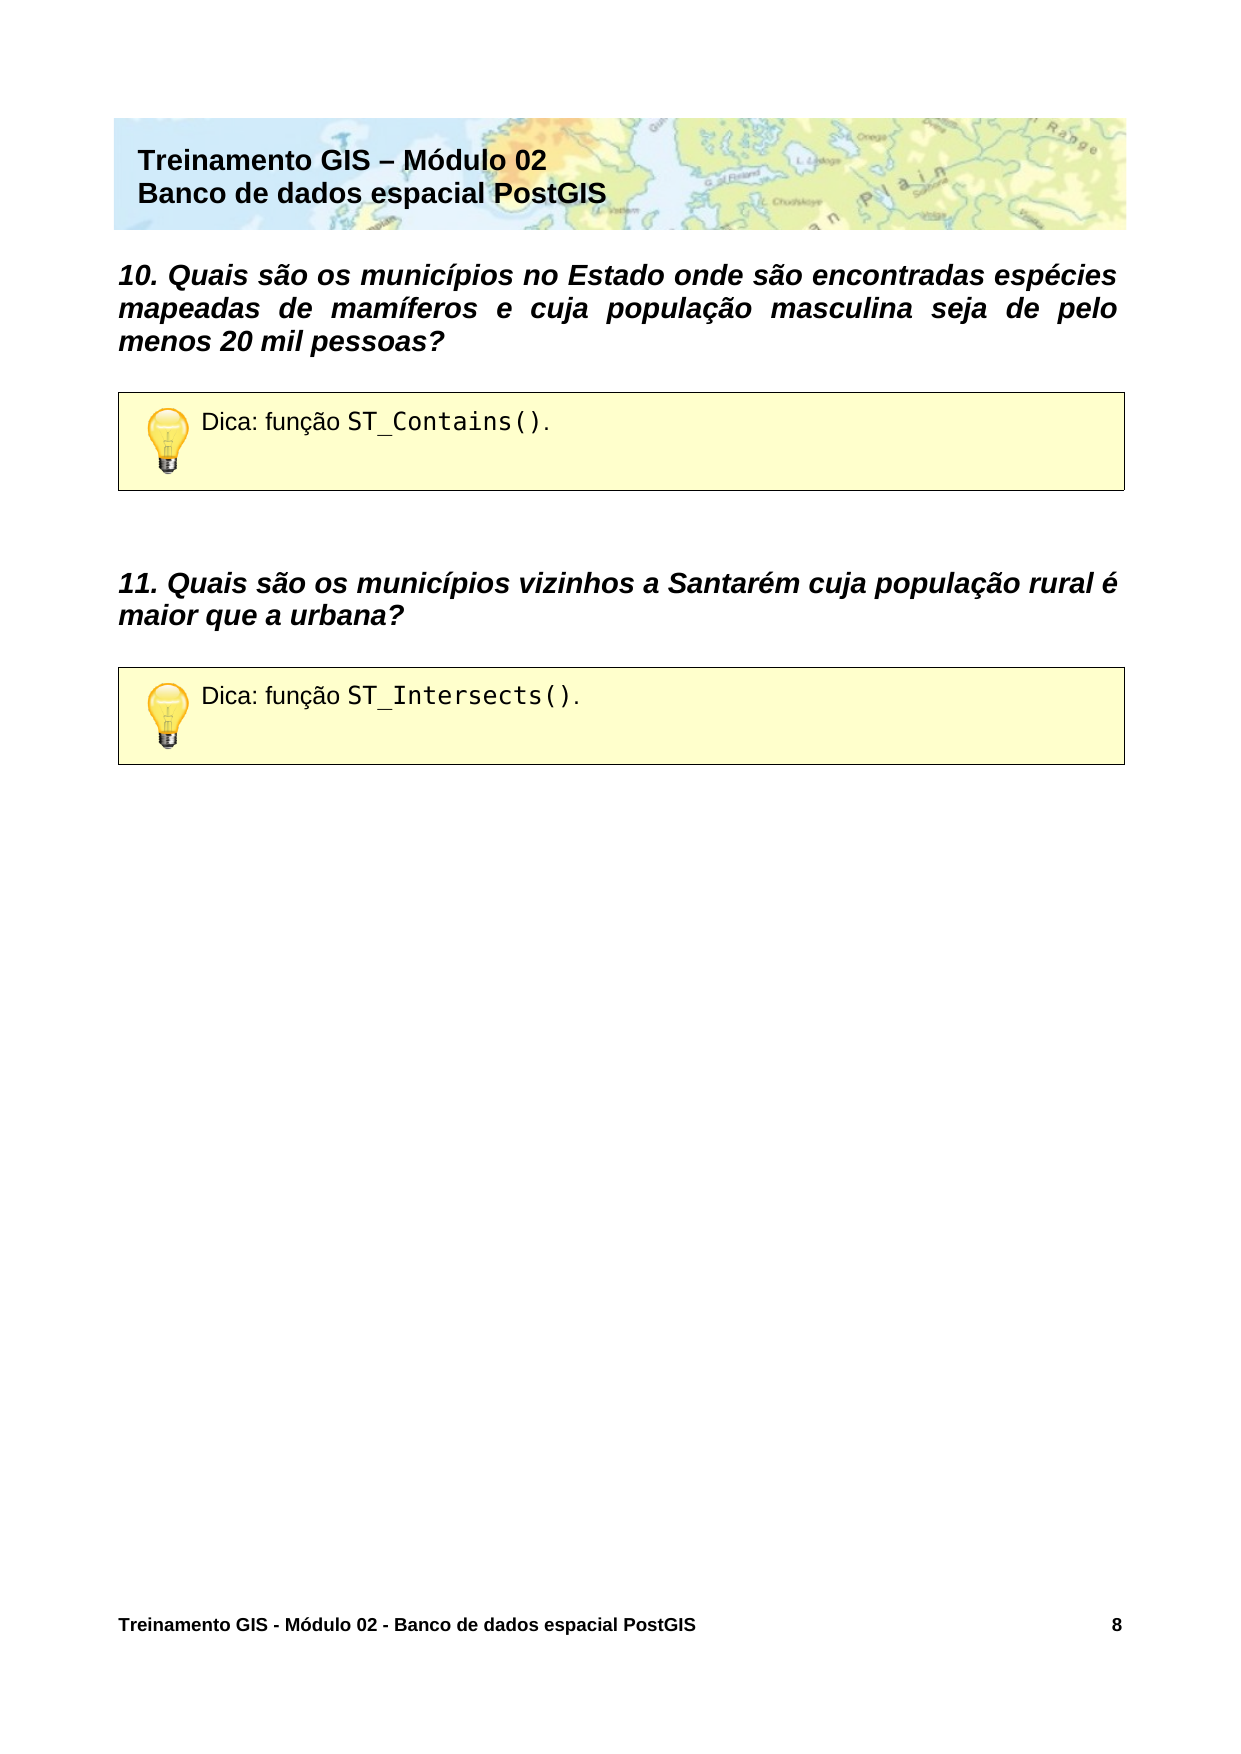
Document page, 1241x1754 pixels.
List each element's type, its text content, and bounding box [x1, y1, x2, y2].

text Dica: função ST_Contains(). [202, 407, 1109, 436]
subtitle 10. Quais são os municípios no Estado onde são encontradas espécies mapeadas de mamíferos e cuja população masculina seja de pelo menos 20 mil pessoas? [118, 259, 1122, 357]
text Dica: função ST_Intersects(). [202, 681, 1109, 711]
picture [133, 406, 202, 475]
picture [133, 681, 202, 750]
subtitle 11. Quais são os municípios vizinhos a Santarém cuja população rural é maior que a urbana? [118, 567, 1122, 632]
